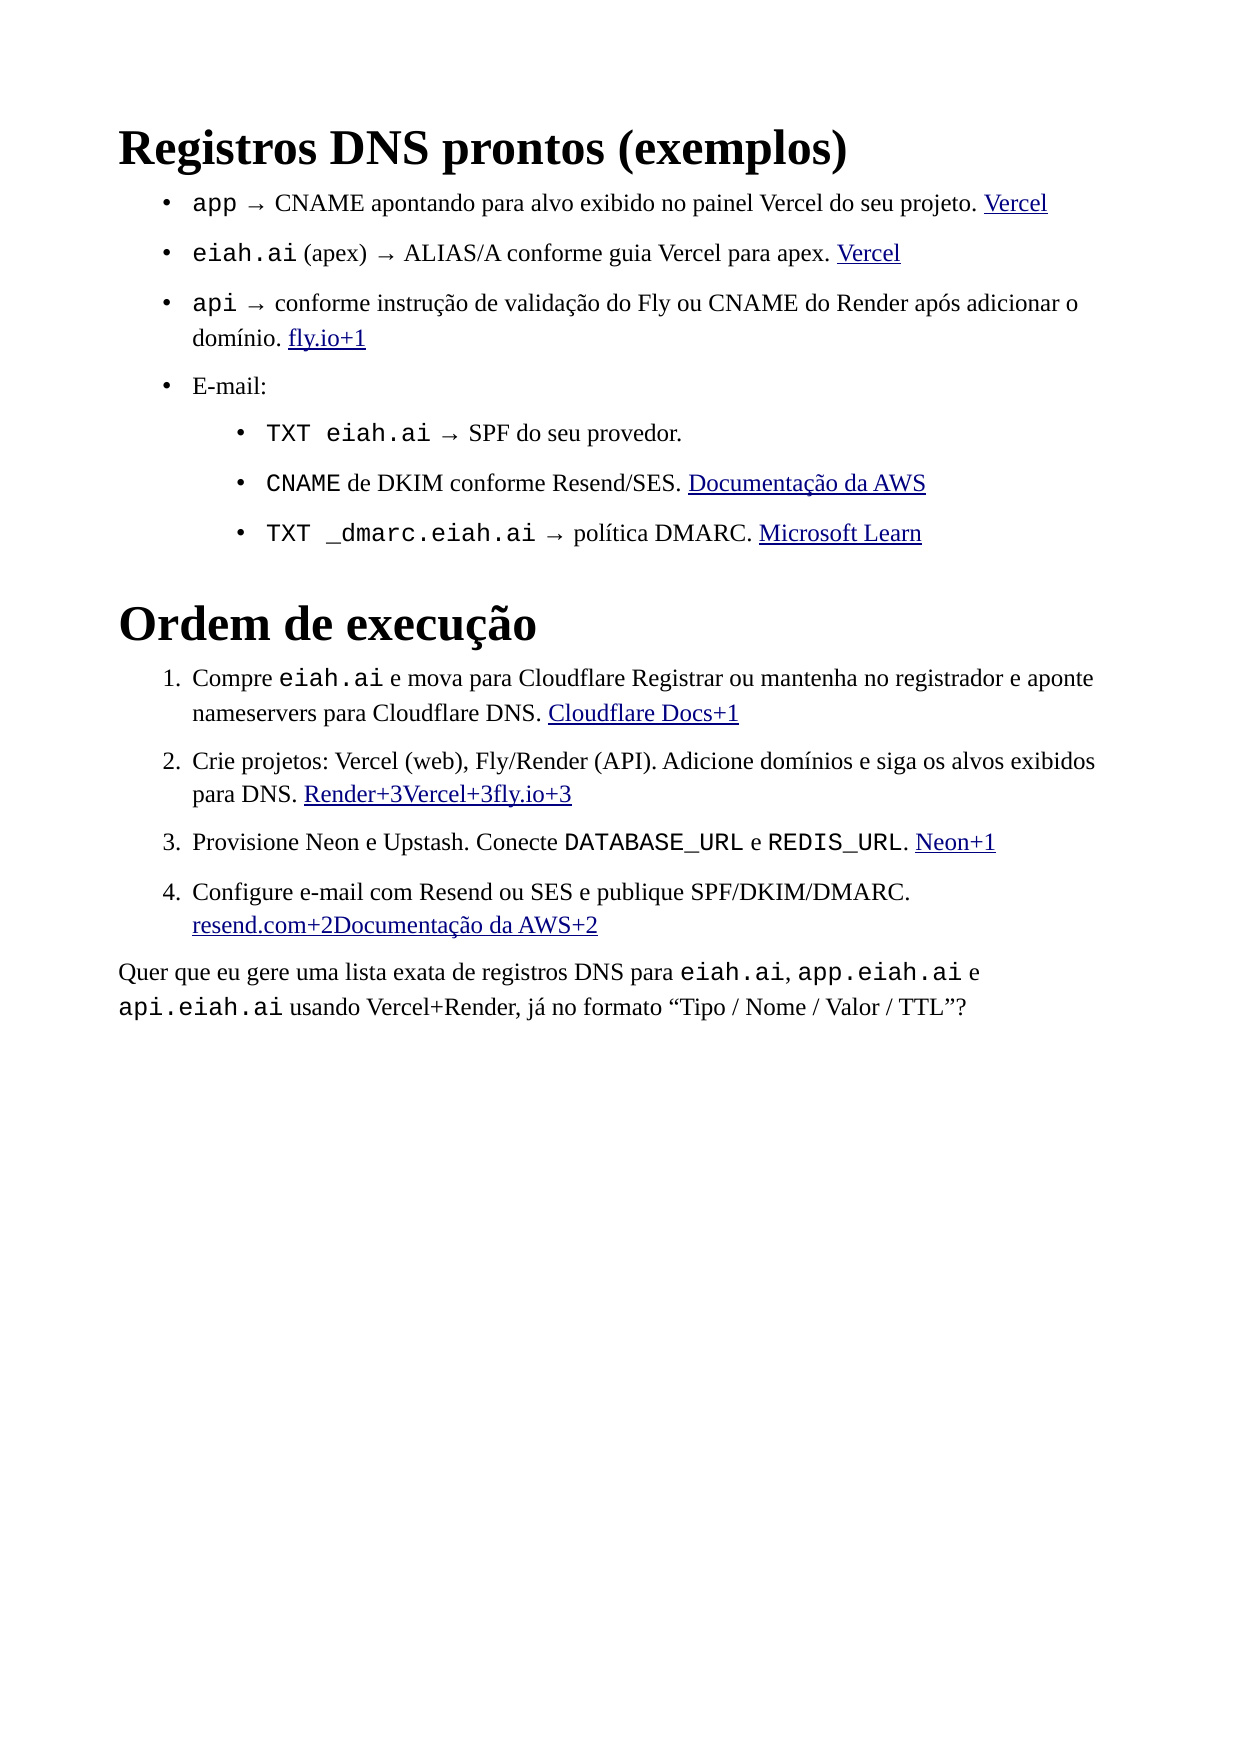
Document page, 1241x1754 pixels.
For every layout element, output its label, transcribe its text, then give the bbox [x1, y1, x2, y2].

list E-mail: [162, 371, 1122, 399]
list TXT eiah.ai → SPF do seu provedor. [236, 418, 1122, 449]
list Compre eiah.ai e mova para Cloudflare Registrar ou mantenha no registrador e aponte nameservers para Cloudflare DNS. Cloudflare Docs+1 [162, 663, 1122, 727]
subtitle Registros DNS prontos (exemplos) [118, 118, 1122, 176]
list app → CNAME apontando para alvo exibido no painel Vercel do seu projeto. Vercel [162, 188, 1122, 219]
list eiah.ai (apex) → ALIAS/A conforme guia Vercel para apex. Vercel [162, 238, 1122, 269]
text Quer que eu gere uma lista exata de registros DNS para eiah.ai, app.eiah.ai e api.eiah.ai usando Vercel+Render, já no formato “Tipo / Nome / Valor / TTL”? [118, 957, 1122, 1023]
list TXT _dmarc.eiah.ai → política DMARC. Microsoft Learn [236, 518, 1122, 549]
subtitle Ordem de execução [118, 593, 1122, 651]
list Configure e-mail com Resend ou SES e publique SPF/DKIM/DMARC. resend.com+2Documentação da AWS+2 [162, 877, 1122, 938]
list CNAME de DKIM conforme Resend/SES. Documentação da AWS [236, 468, 1122, 499]
list Provisione Neon e Upstash. Conecte DATABASE_URL e REDIS_URL. Neon+1 [162, 827, 1122, 858]
list Crie projetos: Vercel (web), Fly/Render (API). Adicione domínios e siga os alvos exibidos para DNS. Render+3Vercel+3fly.io+3 [162, 746, 1122, 808]
list api → conforme instrução de validação do Fly ou CNAME do Render após adicionar o domínio. fly.io+1 [162, 288, 1122, 352]
